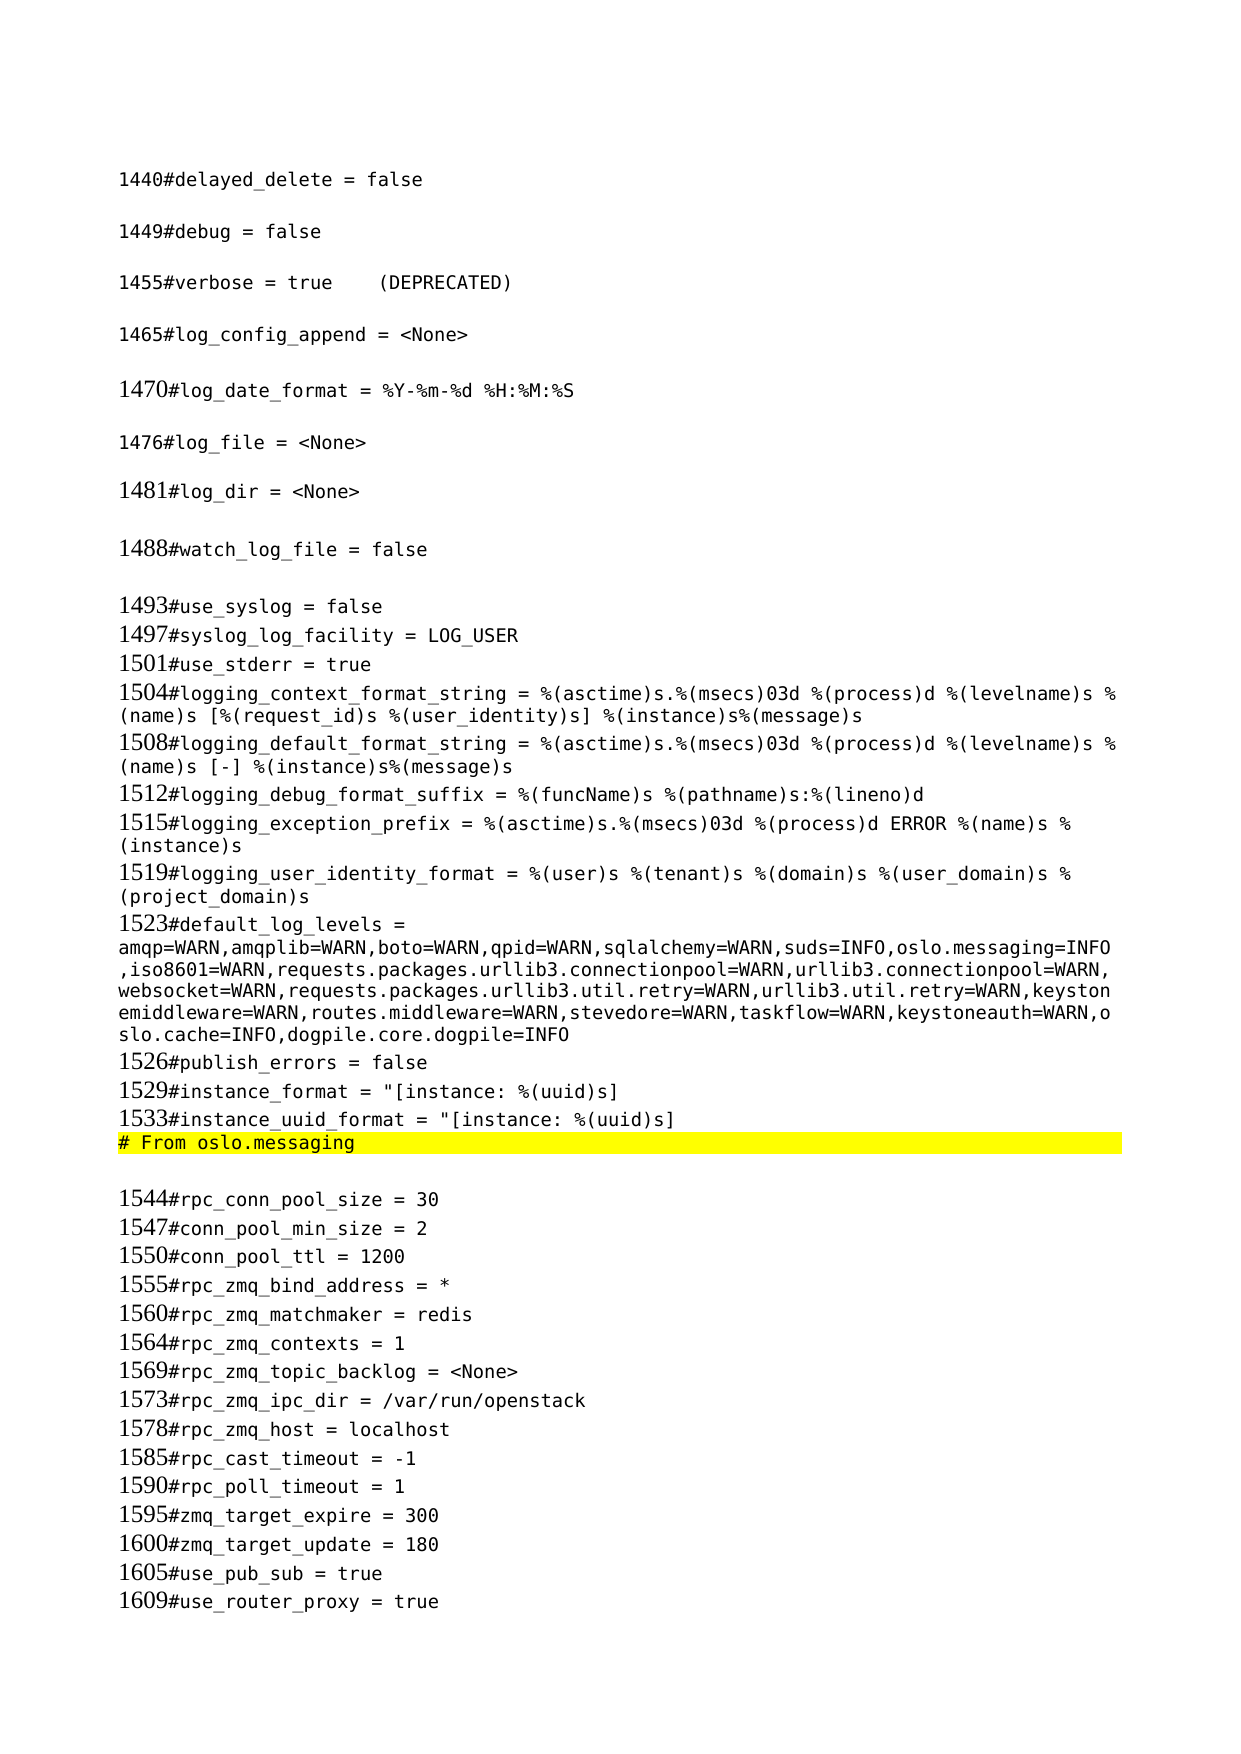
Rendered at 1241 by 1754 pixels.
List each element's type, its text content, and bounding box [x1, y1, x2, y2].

text 1493#use_syslog = false [118, 590, 1122, 619]
text 1519#logging_user_identity_format = %(user)s %(tenant)s %(domain)s %(user_domain)s %(project_domain)s [118, 857, 1122, 908]
text 1465#log_config_append = <None> [118, 323, 1122, 345]
text 1600#zmq_target_update = 180 [118, 1528, 1122, 1557]
text 1515#logging_exception_prefix = %(asctime)s.%(msecs)03d %(process)d ERROR %(name)s %(instance)s [118, 807, 1122, 857]
text 1547#conn_pool_min_size = 2 [118, 1212, 1122, 1240]
text 1481#log_dir = <None> [118, 475, 1122, 504]
text 1578#rpc_zmq_host = localhost [118, 1413, 1122, 1442]
text 1440#delayed_delete = false [118, 169, 1122, 191]
text 1470#log_date_format = %Y-%m-%d %H:%M:%S [118, 374, 1122, 403]
text 1605#use_pub_sub = true [118, 1557, 1122, 1585]
text 1455#verbose = true (DEPRECATED) [118, 272, 1122, 294]
text 1585#rpc_cast_timeout = -1 [118, 1442, 1122, 1470]
text 1550#conn_pool_ttl = 1200 [118, 1240, 1122, 1269]
text 1526#publish_errors = false [118, 1046, 1122, 1075]
text 1504#logging_context_format_string = %(asctime)s.%(msecs)03d %(process)d %(levelname)s %(name)s [%(request_id)s %(user_identity)s] %(instance)s%(message)s [118, 677, 1122, 727]
text 1595#zmq_target_expire = 300 [118, 1499, 1122, 1528]
text # From oslo.messaging [118, 1132, 1122, 1154]
text 1533#instance_uuid_format = "[instance: %(uuid)s] [118, 1103, 1122, 1132]
text 1501#use_stderr = true [118, 648, 1122, 677]
text 1560#rpc_zmq_matchmaker = redis [118, 1298, 1122, 1327]
text 1476#log_file = <None> [118, 432, 1122, 453]
text 1488#watch_log_file = false [118, 533, 1122, 562]
text 1523#default_log_levels = amqp=WARN,amqplib=WARN,boto=WARN,qpid=WARN,sqlalchemy=WARN,suds=INFO,oslo.messaging=INFO,iso8601=WARN,requests.packages.urllib3.connectionpool=WARN,urllib3.connectionpool=WARN,websocket=WARN,requests.packages.urllib3.util.retry=WARN,urllib3.util.retry=WARN,keystonemiddleware=WARN,routes.middleware=WARN,stevedore=WARN,taskflow=WARN,keystoneauth=WARN,oslo.cache=INFO,dogpile.core.dogpile=INFO [118, 908, 1122, 1046]
text 1512#logging_debug_format_suffix = %(funcName)s %(pathname)s:%(lineno)d [118, 778, 1122, 807]
text 1497#syslog_log_facility = LOG_USER [118, 619, 1122, 648]
text 1508#logging_default_format_string = %(asctime)s.%(msecs)03d %(process)d %(levelname)s %(name)s [-] %(instance)s%(message)s [118, 727, 1122, 778]
text 1569#rpc_zmq_topic_backlog = <None> [118, 1355, 1122, 1384]
text 1449#debug = false [118, 221, 1122, 243]
text 1609#use_router_proxy = true [118, 1585, 1122, 1614]
text 1529#instance_format = "[instance: %(uuid)s] [118, 1075, 1122, 1103]
text 1590#rpc_poll_timeout = 1 [118, 1470, 1122, 1499]
text 1544#rpc_conn_pool_size = 30 [118, 1183, 1122, 1212]
text 1573#rpc_zmq_ipc_dir = /var/run/openstack [118, 1384, 1122, 1413]
text 1555#rpc_zmq_bind_address = * [118, 1269, 1122, 1298]
text 1564#rpc_zmq_contexts = 1 [118, 1327, 1122, 1355]
